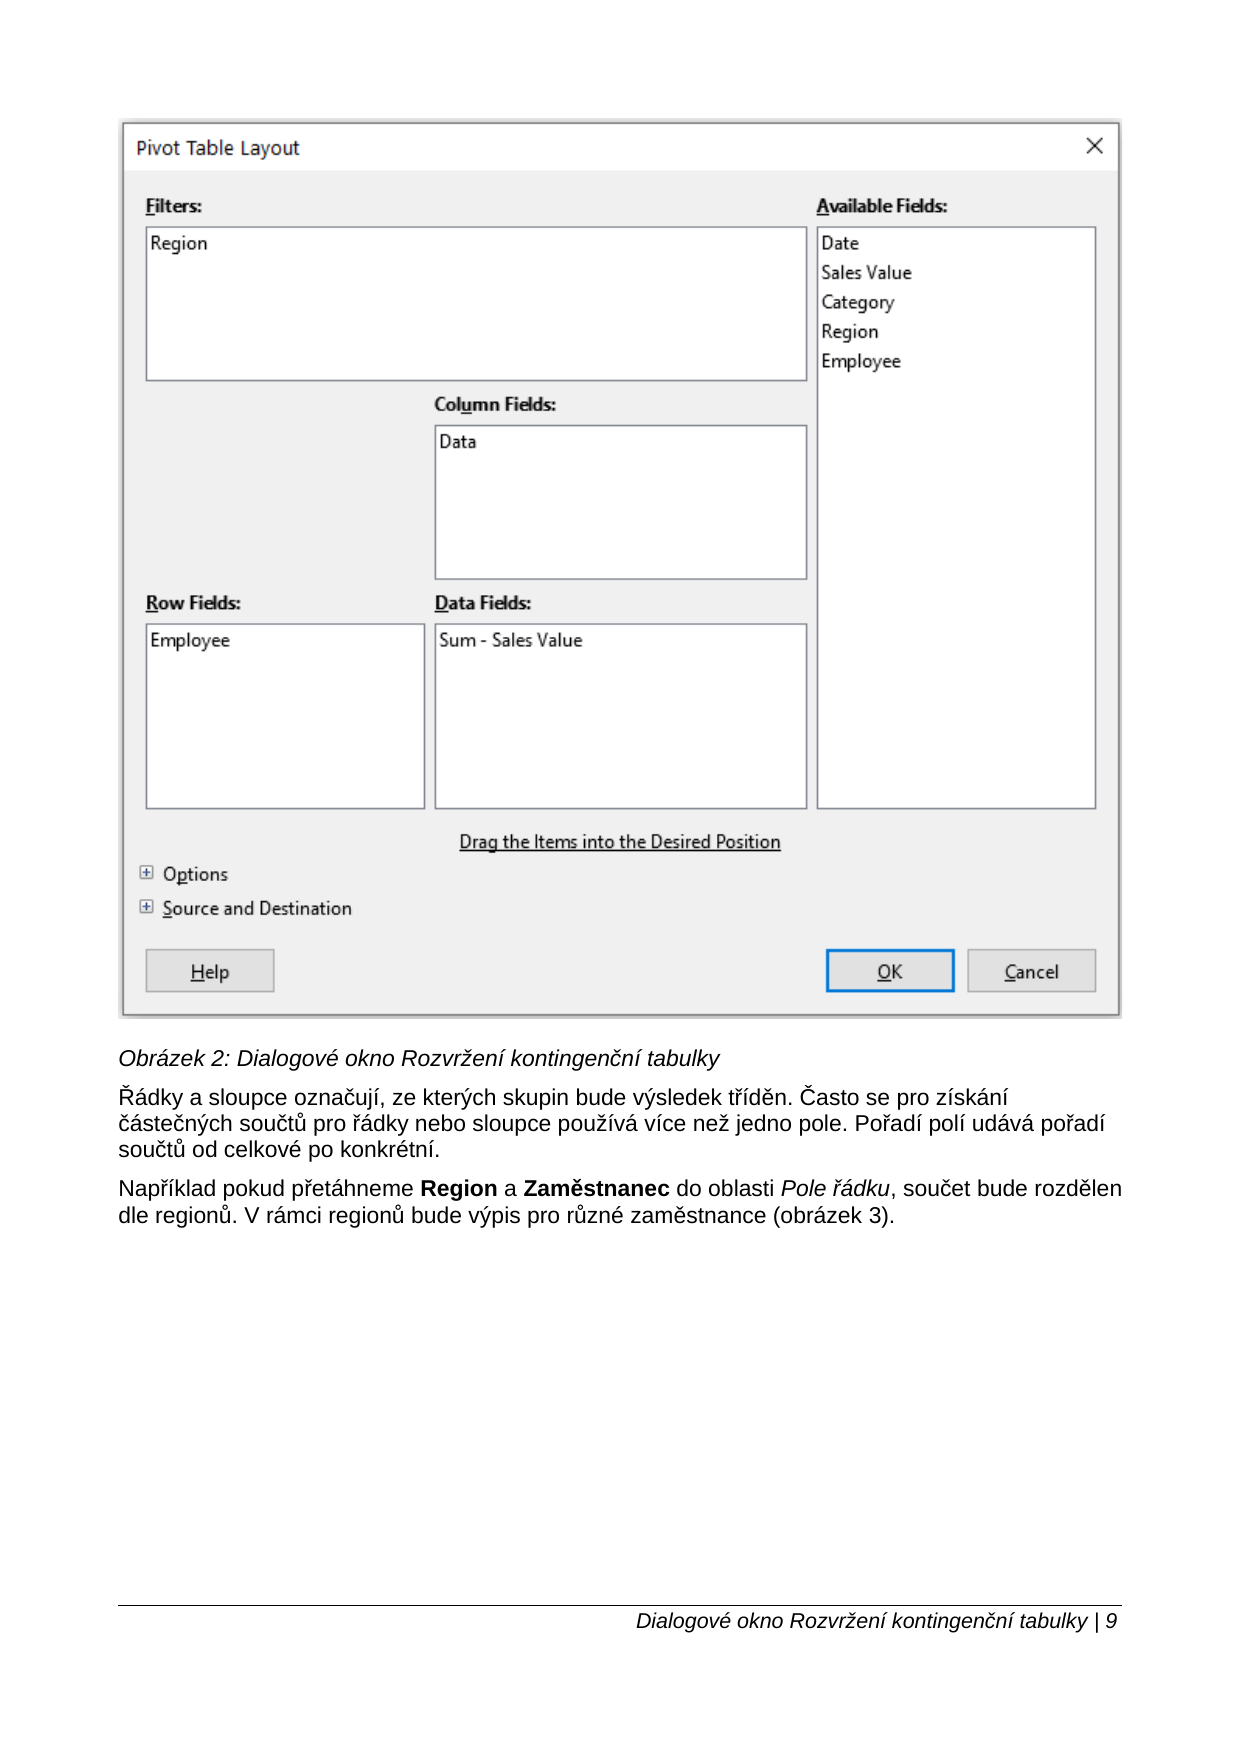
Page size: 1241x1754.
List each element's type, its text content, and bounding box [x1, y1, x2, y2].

picture [118, 118, 1123, 1019]
text Například pokud přetáhneme Region a Zaměstnanec do oblasti Pole řádku, součet bude rozdělen dle regionů. V rámci regionů bude výpis pro různé zaměstnance (obrázek 3). [118, 1175, 1122, 1228]
text Obrázek 2: Dialogové okno Rozvržení kontingenční tabulky [118, 1019, 1122, 1072]
text Řádky a sloupce označují, ze kterých skupin bude výsledek tříděn. Často se pro získání částečných součtů pro řádky nebo sloupce používá více než jedno pole. Pořadí polí udává pořadí součtů od celkové po konkrétní. [118, 1084, 1122, 1163]
